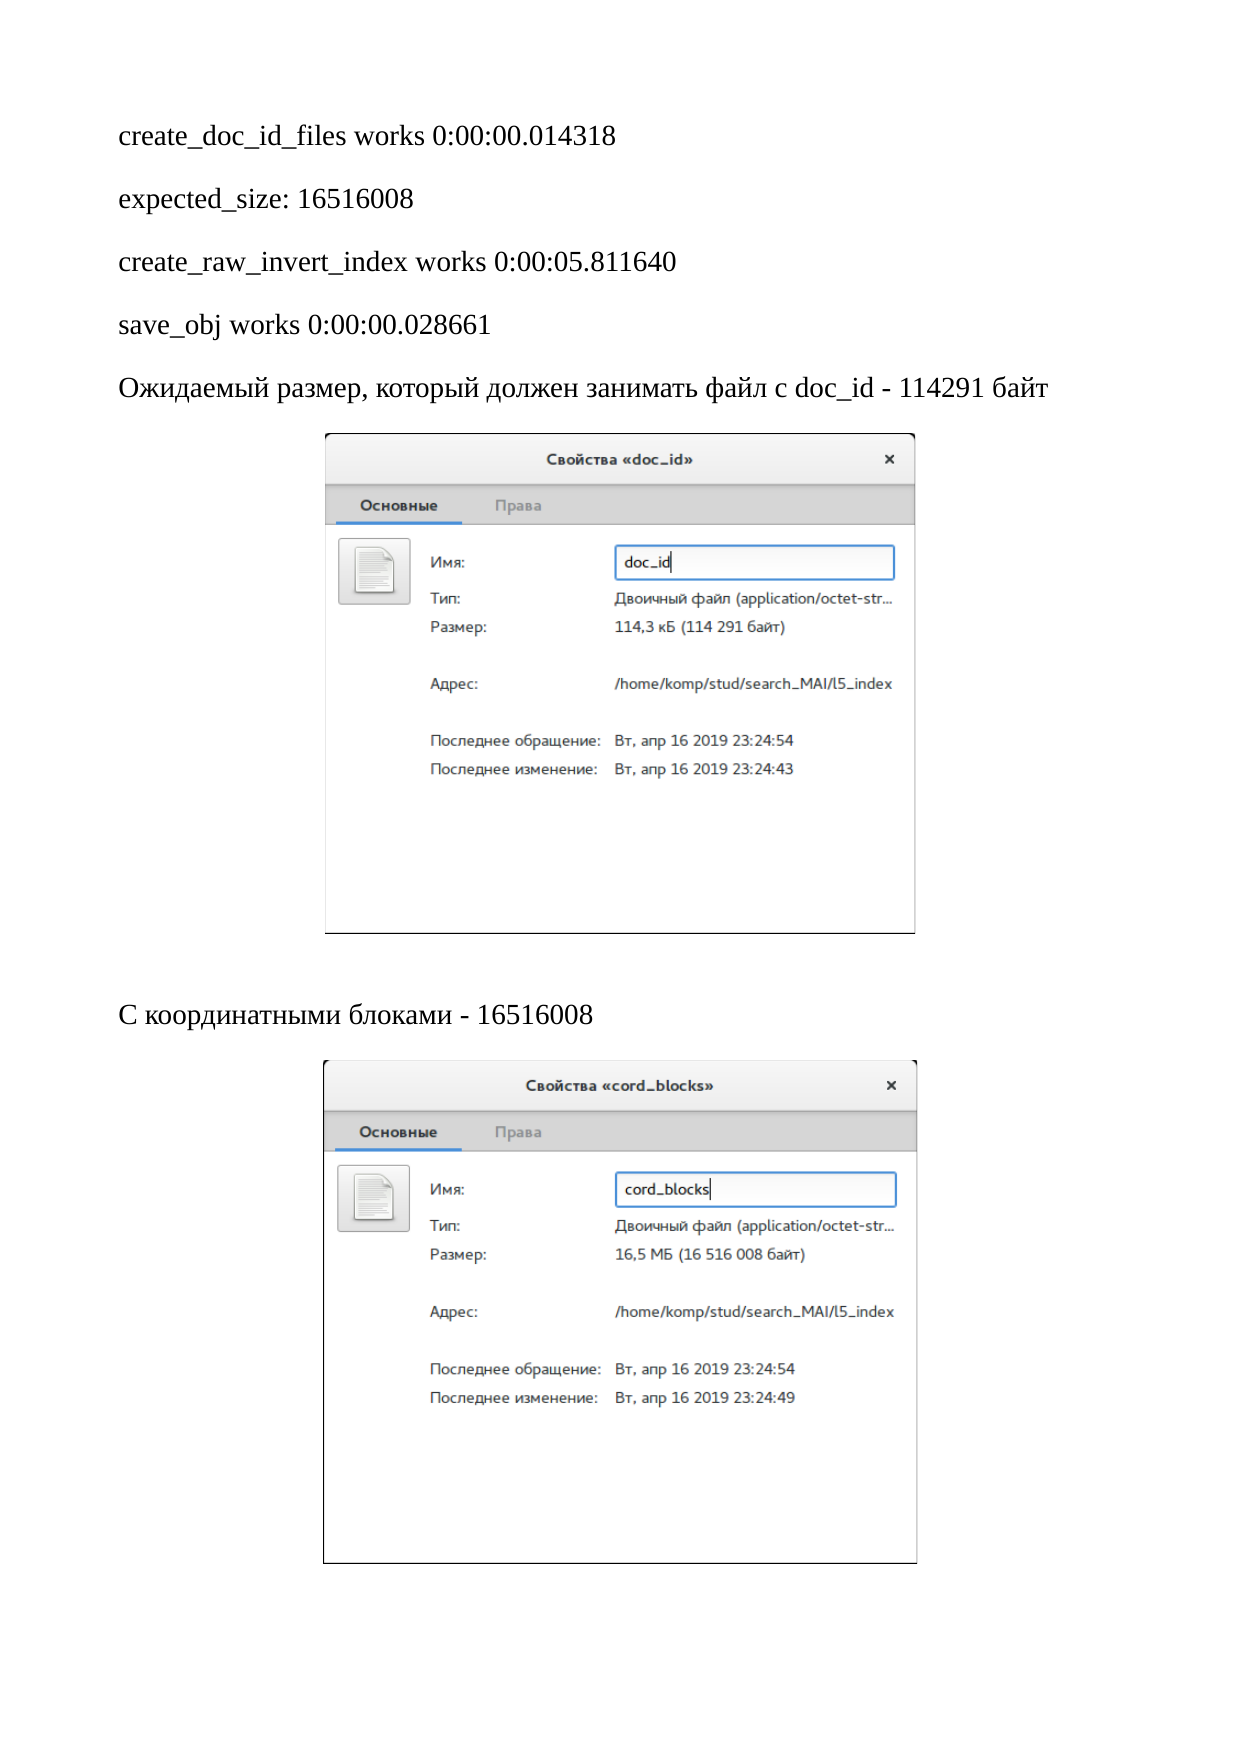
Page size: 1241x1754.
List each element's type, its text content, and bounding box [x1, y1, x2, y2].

picture [325, 433, 916, 934]
text save_obj works 0:00:00.028661 [118, 307, 1122, 341]
text С координатными блоками - 16516008 [118, 997, 1122, 1031]
text expected_size: 16516008 [118, 181, 1122, 215]
text Ожидаемый размер, который должен занимать файл с doc_id - 114291 байт [118, 370, 1122, 404]
text create_doc_id_files works 0:00:00.014318 [118, 118, 1122, 152]
text create_raw_invert_index works 0:00:05.811640 [118, 244, 1122, 278]
picture [323, 1060, 918, 1564]
